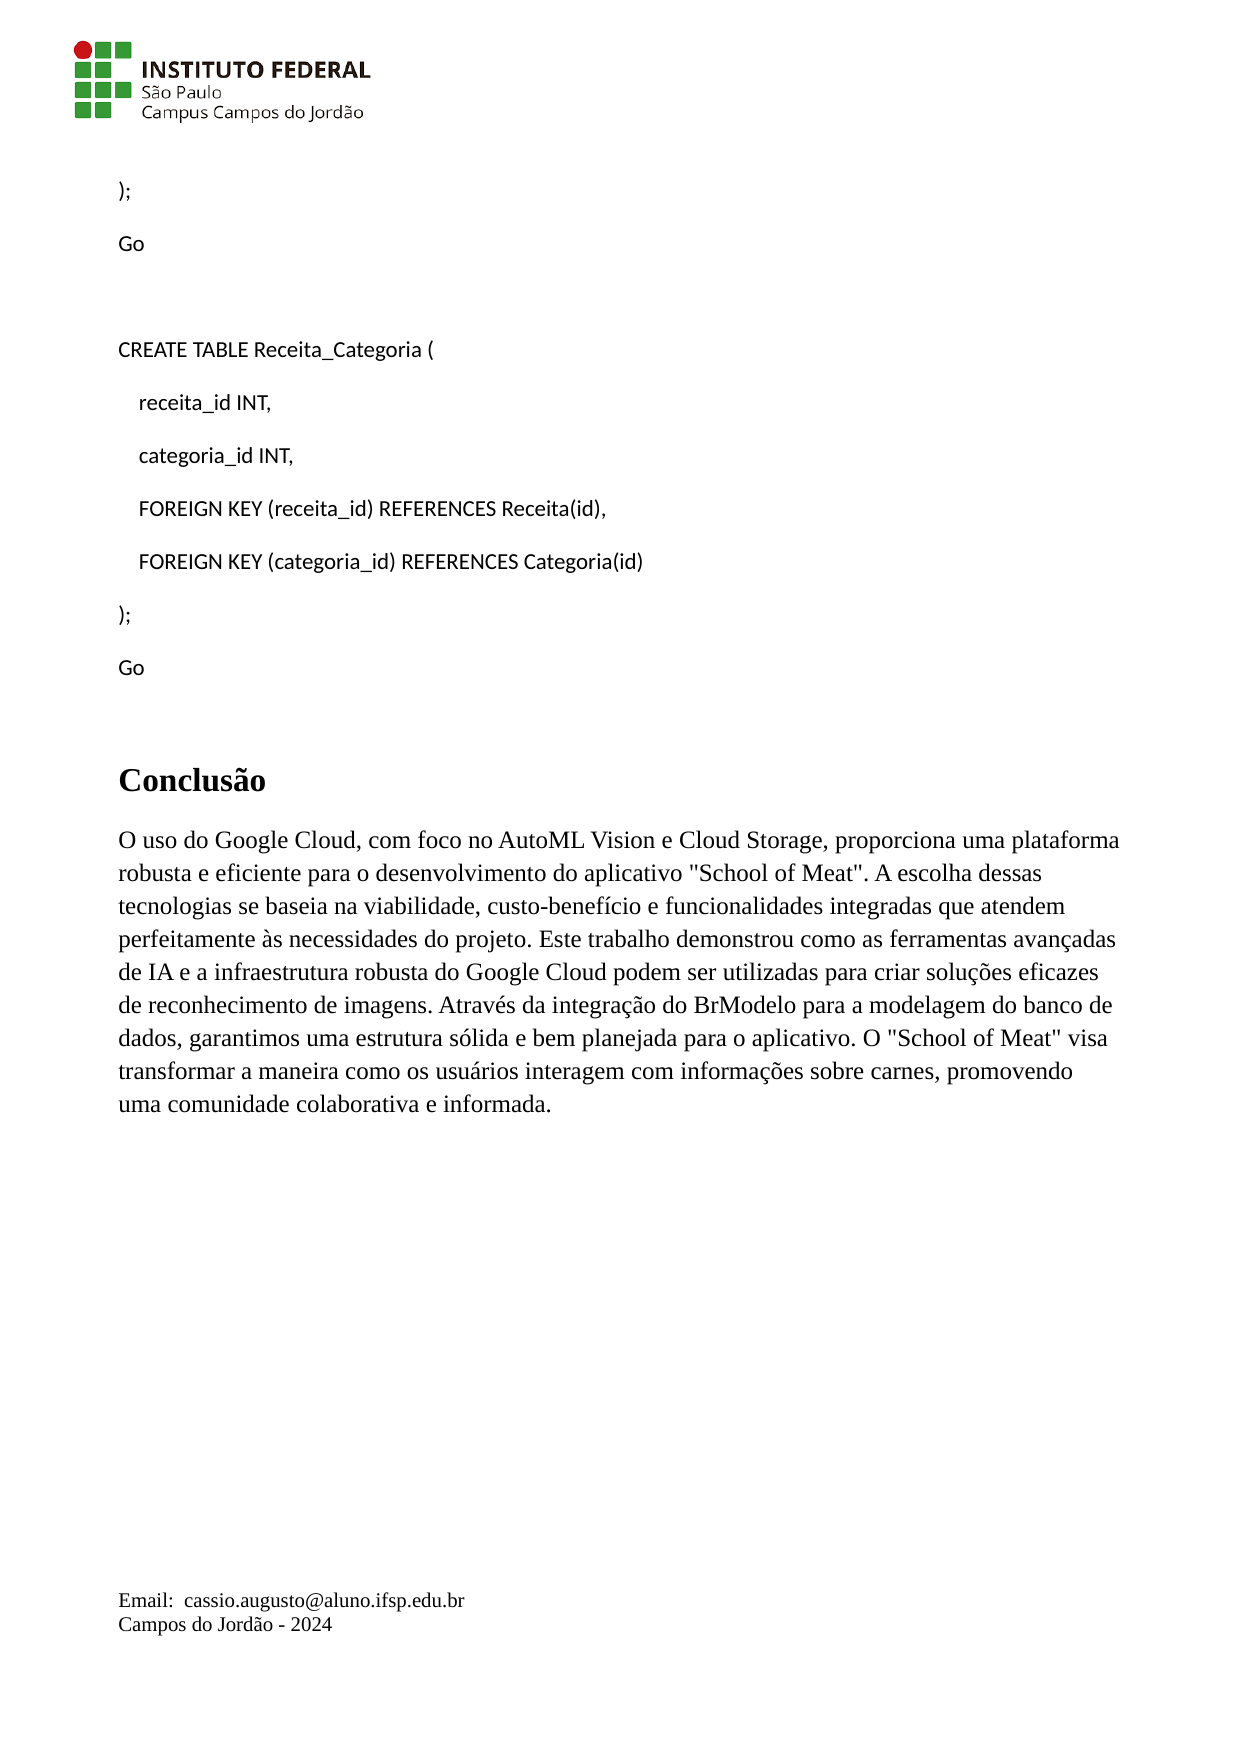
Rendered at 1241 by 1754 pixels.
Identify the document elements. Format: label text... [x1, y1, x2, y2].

text Go [118, 653, 1122, 682]
text ); [118, 176, 1122, 204]
text ); [118, 601, 1122, 628]
subtitle Conclusão [118, 760, 1122, 799]
text receita_id INT, [118, 388, 1122, 416]
text categoria_id INT, [118, 441, 1122, 469]
picture [59, 20, 383, 136]
text CREATE TABLE Receita_Categoria ( [118, 335, 1122, 363]
text Go [118, 229, 1122, 257]
text O uso do Google Cloud, com foco no AutoML Vision e Cloud Storage, proporciona uma plataforma robusta e eficiente para o desenvolvimento do aplicativo "School of Meat". A escolha dessas tecnologias se baseia na viabilidade, custo-benefício e funcionalidades integradas que atendem perfeitamente às necessidades do projeto. Este trabalho demonstrou como as ferramentas avançadas de IA e a infraestrutura robusta do Google Cloud podem ser utilizadas para criar soluções eficazes de reconhecimento de imagens. Através da integração do BrModelo para a modelagem do banco de dados, garantimos uma estrutura sólida e bem planejada para o aplicativo. O "School of Meat" visa transformar a maneira como os usuários interagem com informações sobre carnes, promovendo uma comunidade colaborativa e informada. [118, 825, 1122, 1118]
text FOREIGN KEY (receita_id) REFERENCES Receita(id), [118, 494, 1122, 522]
text FOREIGN KEY (categoria_id) REFERENCES Categoria(id) [118, 547, 1122, 576]
